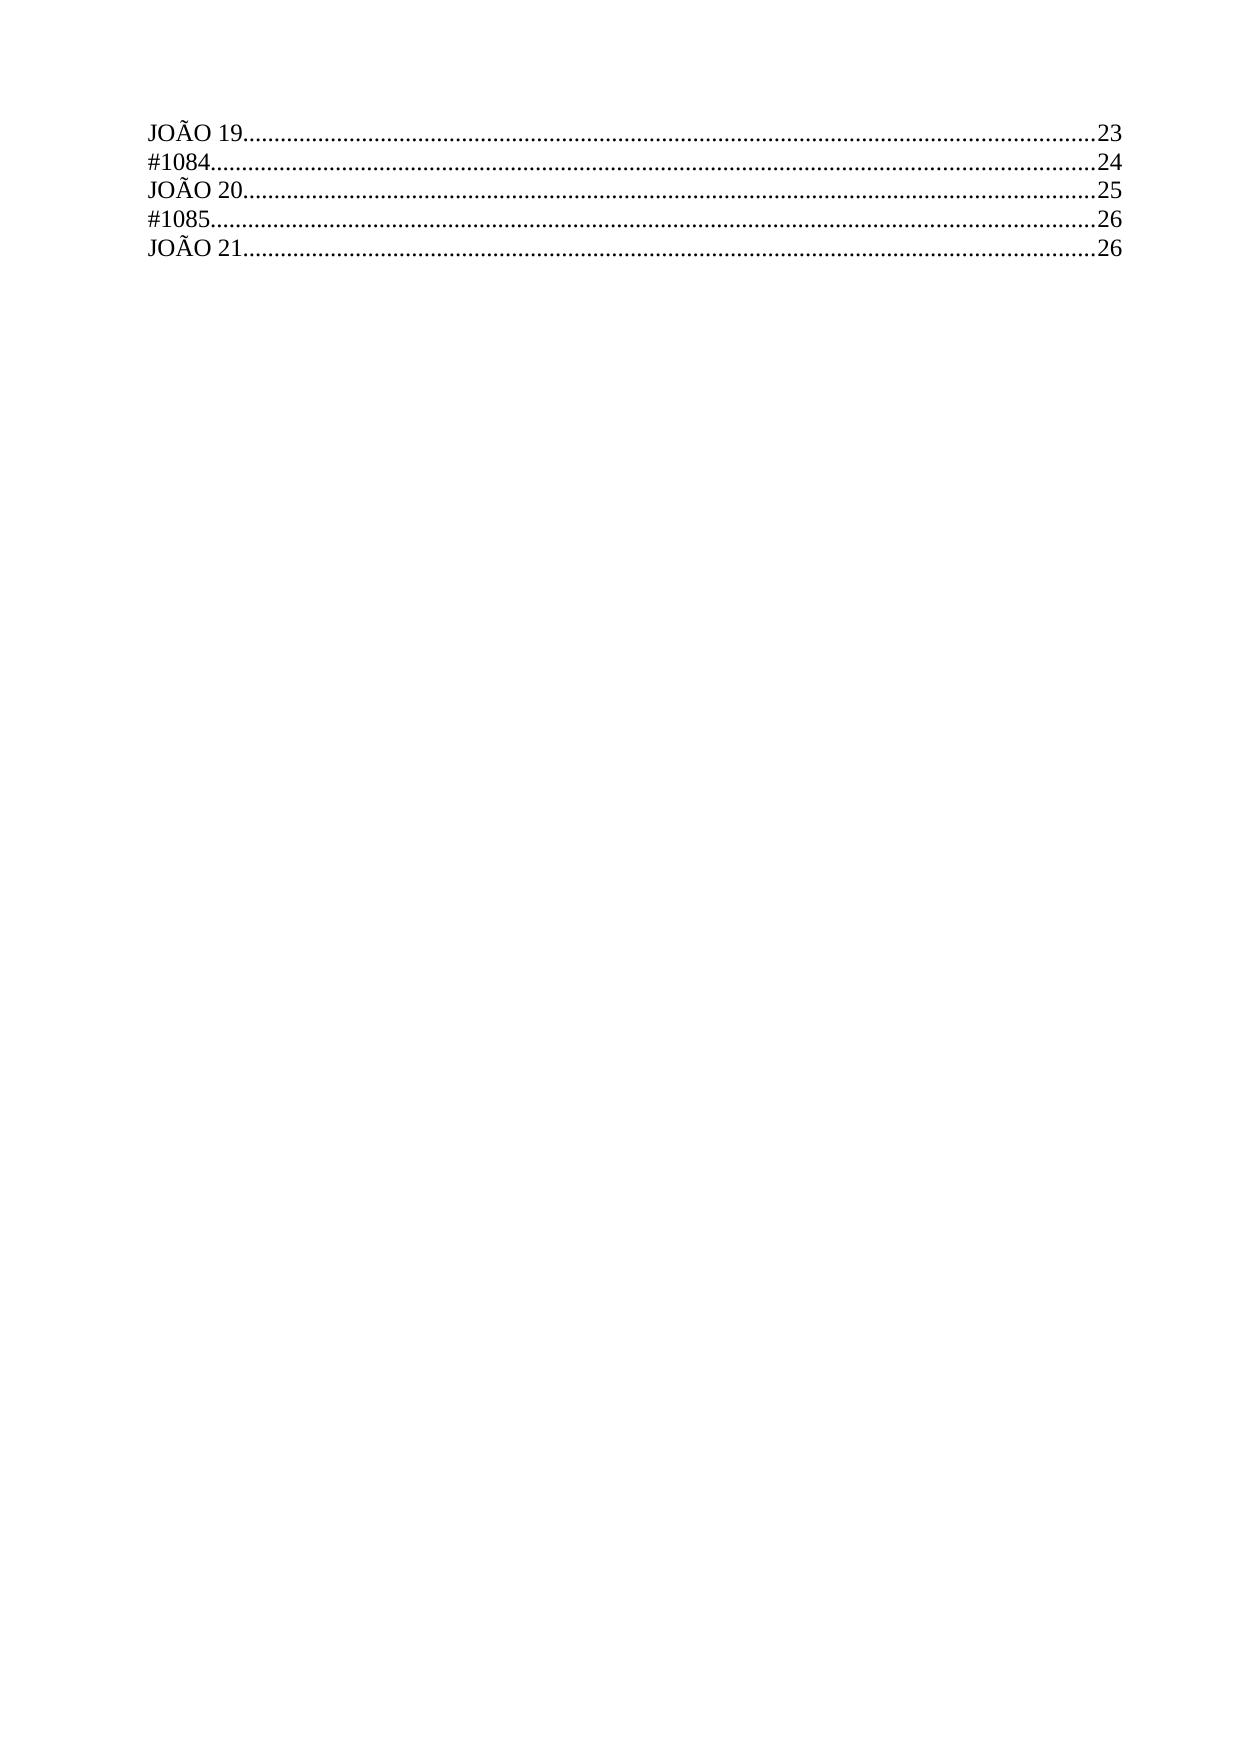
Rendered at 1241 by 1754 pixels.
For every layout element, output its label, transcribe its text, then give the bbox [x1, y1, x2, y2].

text JOÃO 20 25 [148, 176, 1122, 204]
text JOÃO 19 23 [148, 118, 1122, 147]
text JOÃO 21 26 [148, 233, 1122, 262]
text #1085 26 [148, 204, 1122, 233]
text #1084 24 [148, 147, 1122, 176]
